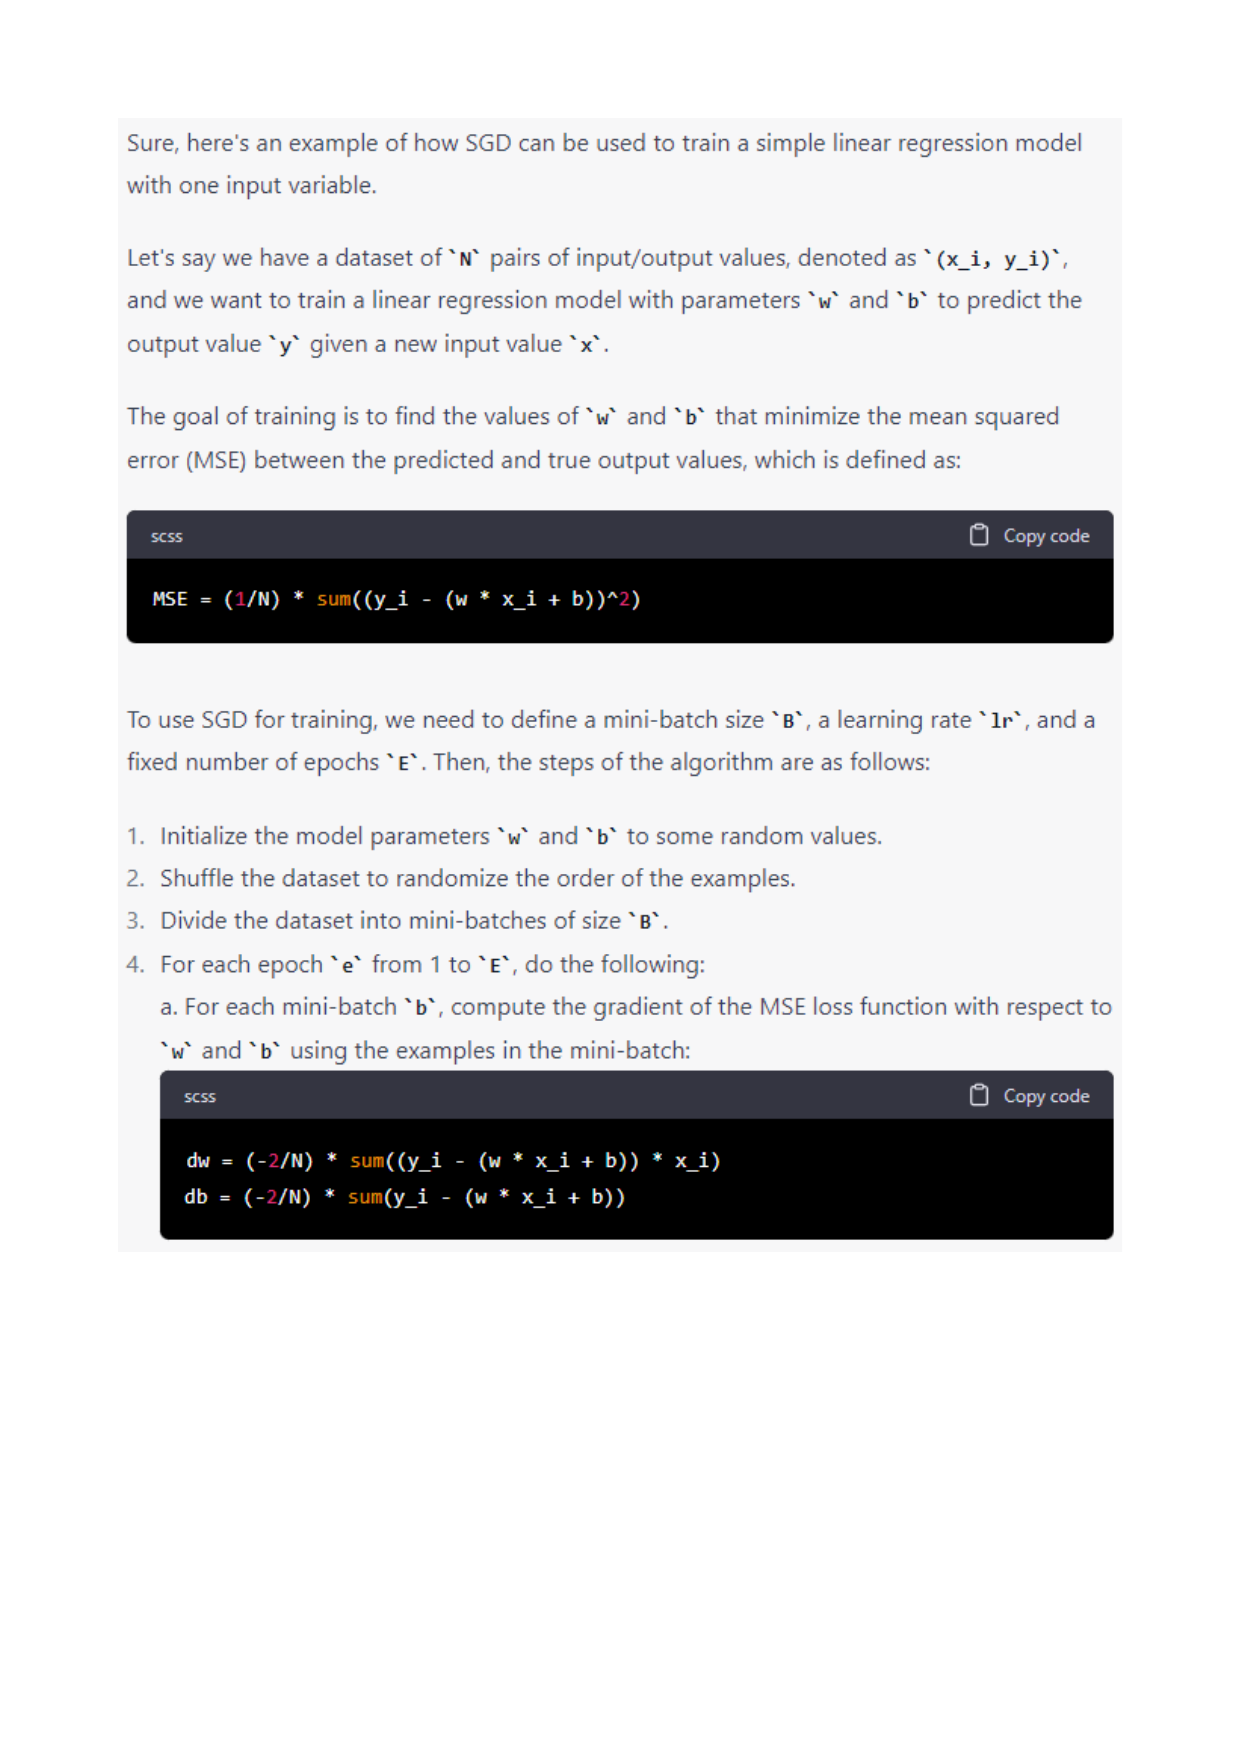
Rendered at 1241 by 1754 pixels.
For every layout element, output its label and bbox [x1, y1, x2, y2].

picture [118, 118, 1123, 1252]
